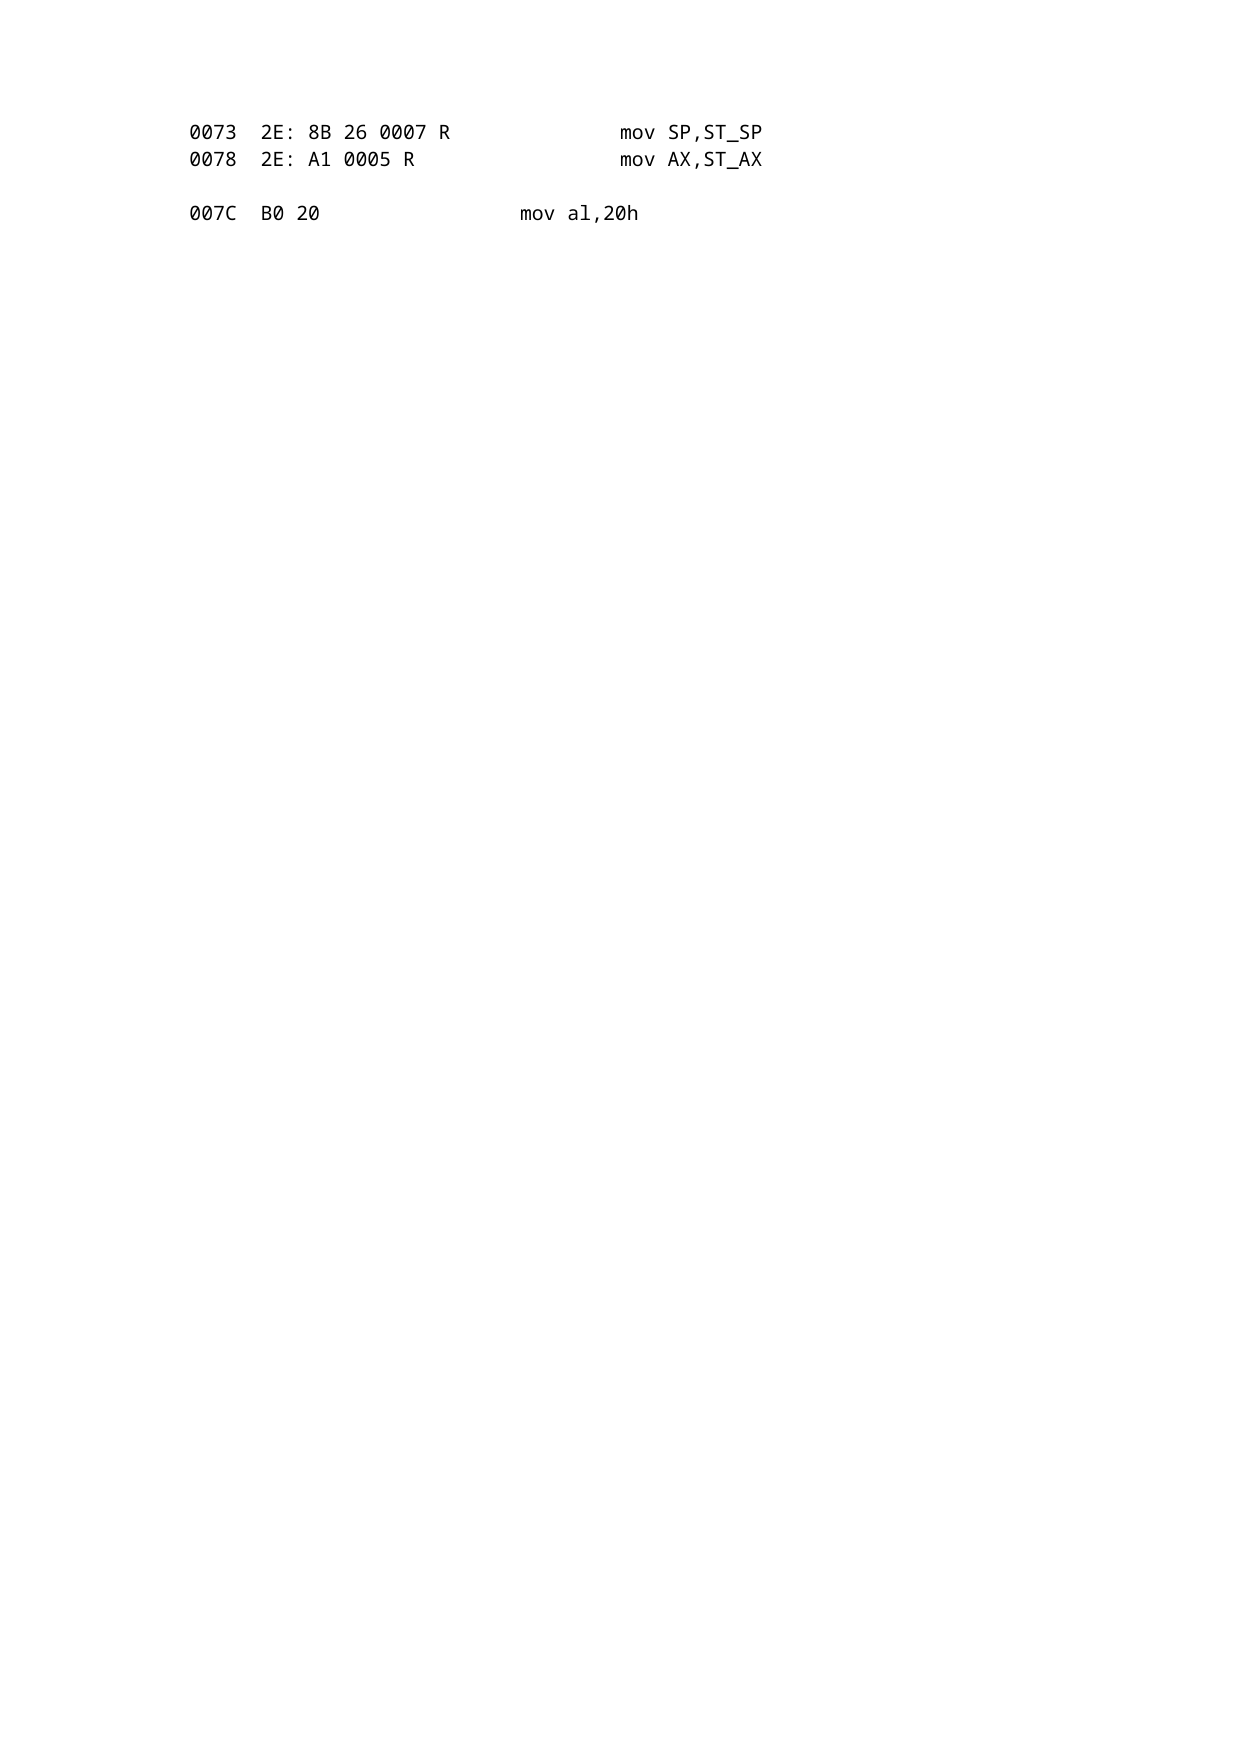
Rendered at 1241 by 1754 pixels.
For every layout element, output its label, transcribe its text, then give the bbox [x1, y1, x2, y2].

text 0073 2E: 8B 26 0007 R mov SP,ST_SP [177, 118, 1152, 145]
text 007C B0 20 mov al,20h [177, 199, 1152, 226]
text 0078 2E: A1 0005 R mov AX,ST_AX [177, 145, 1152, 172]
